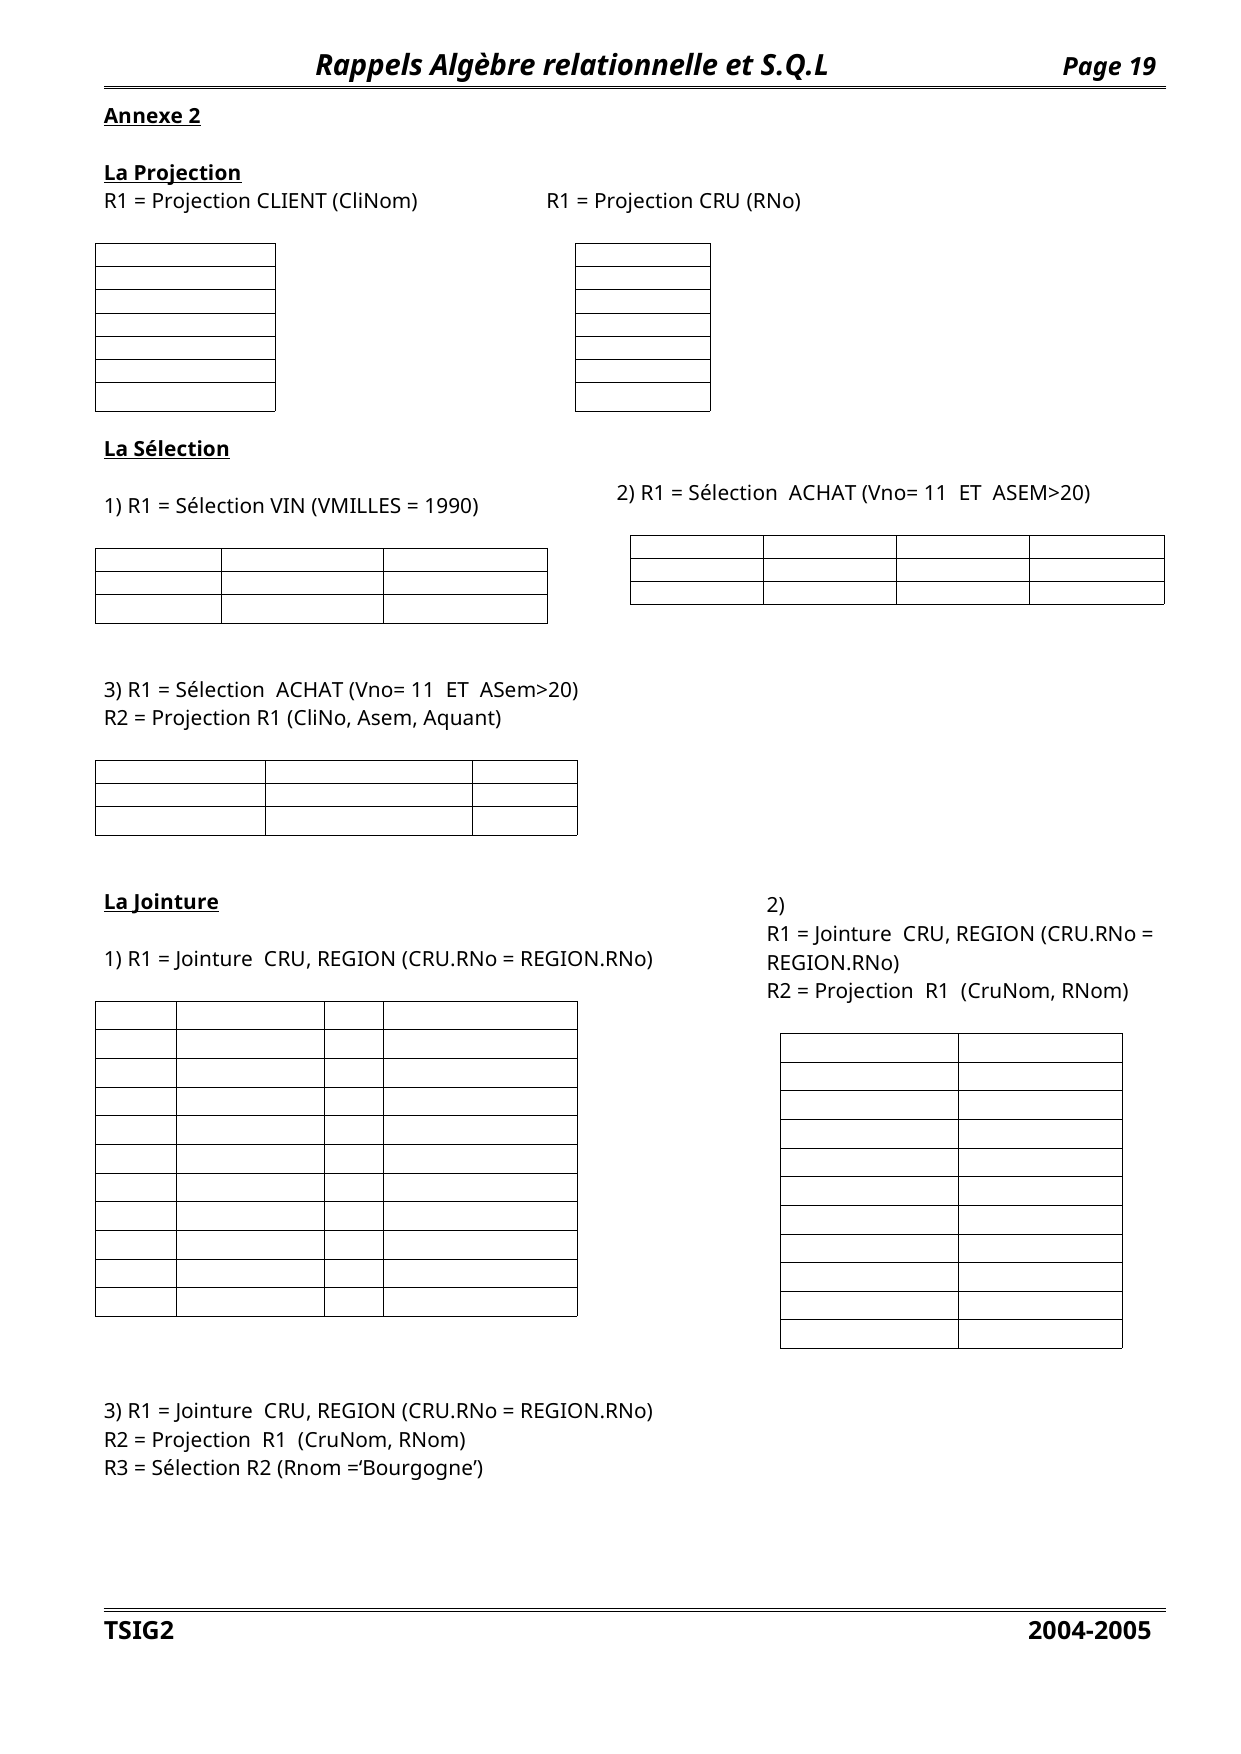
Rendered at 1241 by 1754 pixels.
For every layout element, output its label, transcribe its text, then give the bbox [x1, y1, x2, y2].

table_cell [781, 1263, 958, 1291]
table_header [177, 1002, 324, 1029]
table_cell [959, 1263, 1122, 1291]
table_header [897, 536, 1029, 558]
table_header [96, 244, 275, 266]
table_cell [576, 267, 710, 289]
text La Projection [103, 158, 1166, 186]
table_cell [959, 1120, 1122, 1148]
text Annexe 2 [103, 101, 1166, 129]
table_cell [325, 1260, 383, 1287]
table_cell [96, 267, 275, 289]
table_cell [959, 1320, 1122, 1324]
table_header [631, 536, 763, 558]
table_cell [177, 1116, 324, 1144]
table_cell [96, 807, 265, 835]
table_cell [764, 582, 896, 604]
table_cell [325, 1088, 383, 1115]
table_cell [96, 383, 275, 411]
table_cell [959, 1091, 1122, 1119]
table_header [959, 1034, 1122, 1062]
text 1) R1 = Sélection VIN (VMILLES = 1990) [103, 491, 1166, 519]
table_cell [897, 582, 1029, 604]
table_cell [781, 1235, 958, 1262]
text La Sélection [103, 434, 1166, 462]
table_cell [96, 1288, 176, 1316]
table_cell [384, 1174, 577, 1201]
table_cell [276, 290, 575, 313]
table_cell [576, 360, 710, 382]
table_cell [96, 1059, 176, 1087]
table_cell [177, 1030, 324, 1058]
table_cell [266, 807, 472, 835]
table_cell [631, 582, 763, 604]
table_cell [325, 1202, 383, 1230]
table_cell [325, 1288, 383, 1316]
table_cell [325, 1030, 383, 1058]
table_cell [959, 1149, 1122, 1176]
table_cell [96, 290, 275, 313]
table_cell [384, 1145, 577, 1173]
text R2 = Projection R1 (CliNo, Asem, Aquant) [103, 703, 1166, 732]
table_cell [276, 266, 575, 289]
table_cell [473, 784, 577, 806]
table_header [781, 1034, 958, 1062]
table_cell [384, 1116, 577, 1144]
table_cell [781, 1292, 958, 1319]
text 1) R1 = Jointure CRU, REGION (CRU.RNo = REGION.RNo) [103, 944, 766, 972]
table_cell [781, 1063, 958, 1090]
table_cell [96, 784, 265, 806]
table_cell [96, 1202, 176, 1230]
table_cell [177, 1174, 324, 1201]
table_cell [96, 595, 221, 623]
table_cell [384, 1088, 577, 1115]
table_cell [631, 559, 763, 581]
table_header [576, 244, 710, 266]
table_cell [384, 1260, 577, 1287]
text R1 = Projection CLIENT (CliNom) R1 = Projection CRU (RNo) [103, 186, 1166, 215]
table_cell [96, 1145, 176, 1173]
table_cell [384, 1202, 577, 1230]
table_cell [384, 1059, 577, 1087]
table_cell [177, 1202, 324, 1230]
table_cell [576, 314, 710, 336]
table_cell [781, 1206, 958, 1234]
text La Jointure [103, 887, 1166, 915]
text 3) R1 = Jointure CRU, REGION (CRU.RNo = REGION.RNo) [103, 1396, 1166, 1425]
table_cell [576, 383, 710, 411]
table_header [222, 549, 383, 571]
table_cell [177, 1260, 324, 1287]
table_cell [1030, 559, 1164, 581]
table_cell [222, 595, 383, 623]
table_cell [96, 1260, 176, 1287]
table_cell [266, 784, 472, 806]
table_cell [897, 559, 1029, 581]
table_cell [384, 1030, 577, 1058]
table_cell [384, 595, 547, 623]
table_cell [177, 1288, 324, 1316]
table_cell [96, 360, 275, 382]
table_cell [96, 1088, 176, 1115]
table_cell [96, 1231, 176, 1259]
table_cell [325, 1145, 383, 1173]
table_cell [576, 337, 710, 359]
table_cell [959, 1235, 1122, 1262]
table_header [96, 1002, 176, 1029]
table_cell [473, 807, 577, 835]
table_cell [177, 1088, 324, 1115]
table_cell [781, 1177, 958, 1205]
text 2) [766, 890, 1213, 919]
table_cell [576, 290, 710, 313]
table_header [325, 1002, 383, 1029]
table_cell [96, 1116, 176, 1144]
table_cell [325, 1231, 383, 1259]
table_cell [781, 1320, 958, 1324]
table_cell [177, 1231, 324, 1259]
table_header [266, 761, 472, 783]
table_header [276, 243, 575, 266]
table_cell [96, 314, 275, 336]
table_cell [96, 572, 221, 594]
table_cell [959, 1063, 1122, 1090]
table_cell [325, 1174, 383, 1201]
text R2 = Projection R1 (CruNom, RNom) [766, 976, 1213, 1004]
text 3) R1 = Sélection ACHAT (Vno= 11 ET ASem>20) [103, 674, 1166, 703]
table_cell [384, 572, 547, 594]
table_cell [781, 1120, 958, 1148]
table_cell [276, 359, 575, 382]
table_cell [276, 336, 575, 359]
table_cell [764, 559, 896, 581]
table_cell [96, 1030, 176, 1058]
text R2 = Projection R1 (CruNom, RNom) [103, 1425, 1166, 1453]
table_cell [96, 337, 275, 359]
table_header [473, 761, 577, 783]
table_cell [384, 1231, 577, 1259]
table_cell [96, 1174, 176, 1201]
table_cell [959, 1292, 1122, 1319]
table_cell [781, 1149, 958, 1176]
table_cell [781, 1091, 958, 1119]
table_cell [276, 382, 575, 411]
text 2) R1 = Sélection ACHAT (Vno= 11 ET ASEM>20) [616, 478, 1183, 506]
table_header [384, 549, 547, 571]
table_header [96, 761, 265, 783]
table_cell [276, 313, 575, 336]
table_header [384, 1002, 577, 1029]
text R3 = Sélection R2 (Rnom =‘Bourgogne’) [103, 1453, 1166, 1482]
table_header [1030, 536, 1164, 558]
table_header [764, 536, 896, 558]
table_cell [325, 1116, 383, 1144]
table_header [96, 549, 221, 571]
table_cell [1030, 582, 1164, 604]
table_cell [177, 1059, 324, 1087]
text R1 = Jointure CRU, REGION (CRU.RNo = REGION.RNo) [766, 919, 1213, 976]
table_cell [959, 1177, 1122, 1205]
table_cell [325, 1059, 383, 1087]
table_cell [222, 572, 383, 594]
table_cell [384, 1288, 577, 1316]
table_cell [959, 1206, 1122, 1234]
table_cell [177, 1145, 324, 1173]
